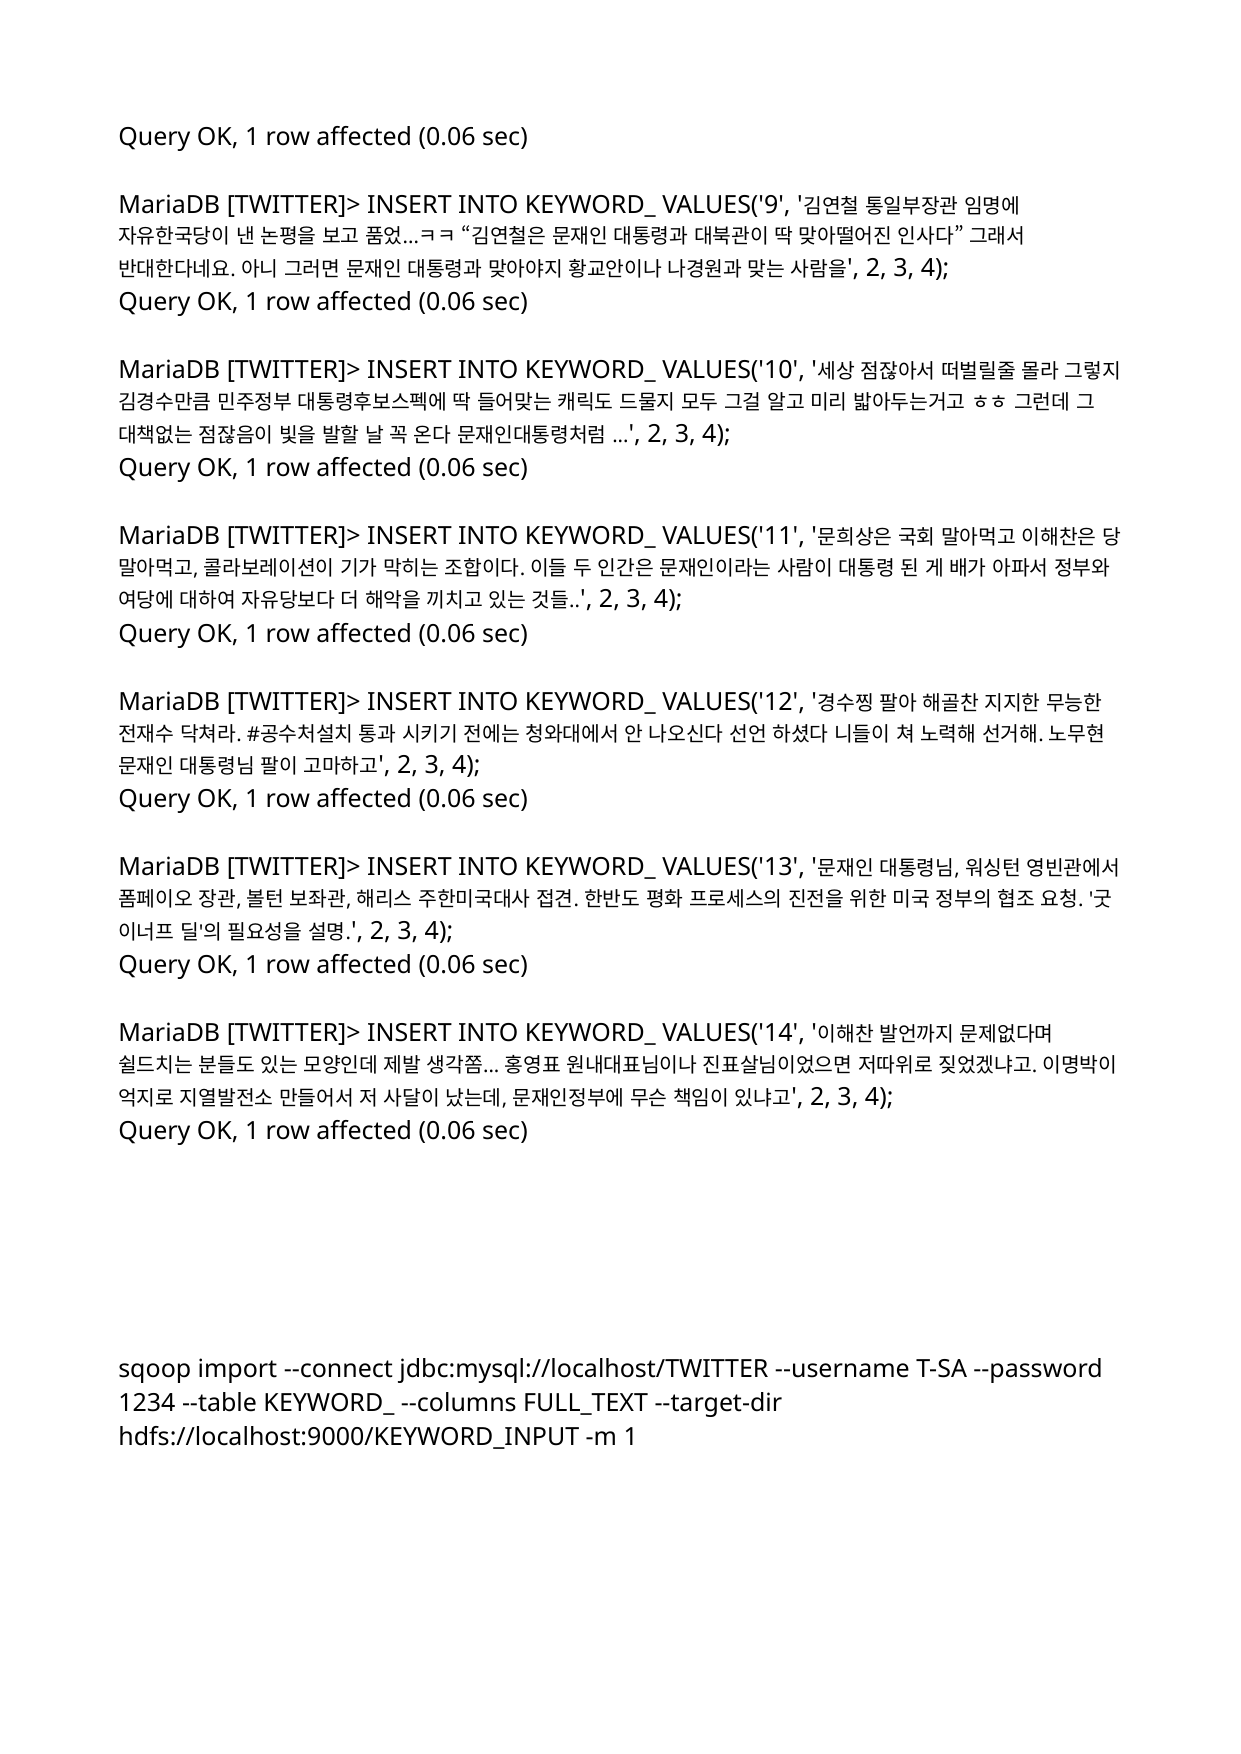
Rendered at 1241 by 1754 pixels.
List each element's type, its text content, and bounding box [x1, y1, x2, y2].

text sqoop import --connect jdbc:mysql://localhost/TWITTER --username T-SA --password 1234 --table KEYWORD_ --columns FULL_TEXT --target-dir hdfs://localhost:9000/KEYWORD_INPUT -m 1 [118, 1351, 1122, 1453]
text MariaDB [TWITTER]> INSERT INTO KEYWORD_ VALUES('11', '문희상은 국회 말아먹고 이해찬은 당 말아먹고, 콜라보레이션이 기가 막히는 조합이다. 이들 두 인간은 문재인이라는 사람이 대통령 된 게 배가 아파서 정부와 여당에 대하여 자유당보다 더 해악을 끼치고 있는 것들..', 2, 3, 4); [118, 518, 1122, 615]
text MariaDB [TWITTER]> INSERT INTO KEYWORD_ VALUES('10', '세상 점잖아서 떠벌릴줄 몰라 그렇지 김경수만큼 민주정부 대통령후보스펙에 딱 들어맞는 캐릭도 드물지 모두 그걸 알고 미리 밟아두는거고 ㅎㅎ 그런데 그 대책없는 점잖음이 빛을 발할 날 꼭 온다 문재인대통령처럼 ...', 2, 3, 4); [118, 352, 1122, 449]
text Query OK, 1 row affected (0.06 sec) [118, 615, 1122, 649]
text Query OK, 1 row affected (0.06 sec) [118, 284, 1122, 318]
text Query OK, 1 row affected (0.06 sec) [118, 781, 1122, 815]
text MariaDB [TWITTER]> INSERT INTO KEYWORD_ VALUES('14', '이해찬 발언까지 문제없다며 쉴드치는 분들도 있는 모양인데 제발 생각쫌... 홍영표 원내대표님이나 진표살님이었으면 저따위로 짖었겠냐고. 이명박이 억지로 지열발전소 만들어서 저 사달이 났는데, 문재인정부에 무슨 책임이 있냐고', 2, 3, 4); [118, 1015, 1122, 1112]
text MariaDB [TWITTER]> INSERT INTO KEYWORD_ VALUES('12', '경수찡 팔아 해골찬 지지한 무능한 전재수 닥쳐라. #공수처설치 통과 시키기 전에는 청와대에서 안 나오신다 선언 하셨다 니들이 쳐 노력해 선거해. 노무현 문재인 대통령님 팔이 고마하고', 2, 3, 4); [118, 683, 1122, 781]
text MariaDB [TWITTER]> INSERT INTO KEYWORD_ VALUES('9', '김연철 통일부장관 임명에 자유한국당이 낸 논평을 보고 품었...ㅋㅋ “김연철은 문재인 대통령과 대북관이 딱 맞아떨어진 인사다” 그래서 반대한다네요. 아니 그러면 문재인 대통령과 맞아야지 황교안이나 나경원과 맞는 사람을', 2, 3, 4); [118, 186, 1122, 284]
text Query OK, 1 row affected (0.06 sec) [118, 449, 1122, 483]
text Query OK, 1 row affected (0.06 sec) [118, 118, 1122, 152]
text Query OK, 1 row affected (0.06 sec) [118, 947, 1122, 981]
text Query OK, 1 row affected (0.06 sec) [118, 1112, 1122, 1146]
text MariaDB [TWITTER]> INSERT INTO KEYWORD_ VALUES('13', '문재인 대통령님, 워싱턴 영빈관에서 폼페이오 장관, 볼턴 보좌관, 해리스 주한미국대사 접견. 한반도 평화 프로세스의 진전을 위한 미국 정부의 협조 요청. '굿 이너프 딜'의 필요성을 설명.', 2, 3, 4); [118, 849, 1122, 947]
